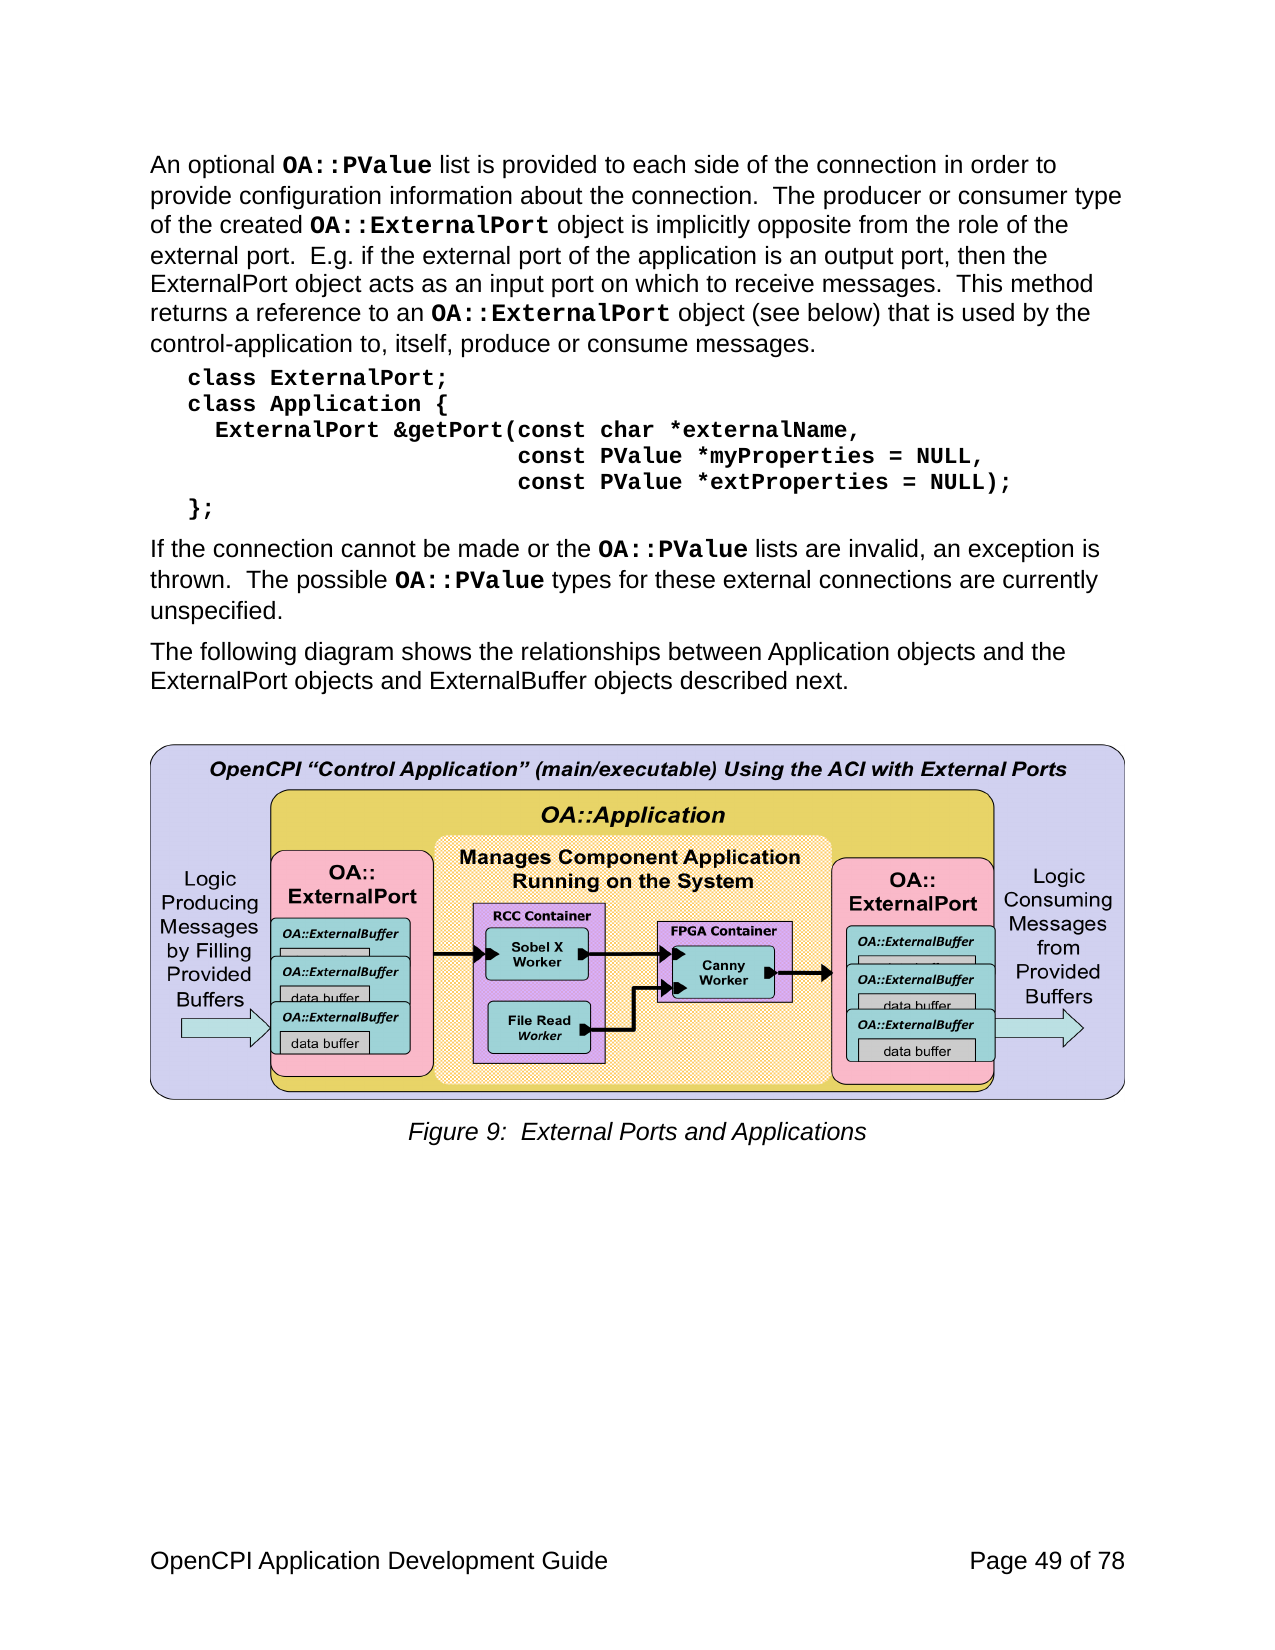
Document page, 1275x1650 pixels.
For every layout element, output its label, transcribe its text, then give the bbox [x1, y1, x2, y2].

text class ExternalPort; class Application { ExternalPort &getPort(const char *externalName, const PValue *myProperties = NULL, const PValue *extProperties = NULL); }; [187, 367, 1125, 522]
text Figure 9: External Ports and Applications [150, 1117, 1125, 1145]
text An optional OA::PValue list is provided to each side of the connection in order to provide configuration information about the connection. The producer or consumer type of the created OA::ExternalPort object is implicitly opposite from the role of the external port. E.g. if the external port of the application is an output port, then the ExternalPort object acts as an input port on which to receive messages. This method returns a reference to an OA::ExternalPort object (see below) that is used by the control-application to, itself, produce or consume messages. [150, 150, 1125, 358]
text If the connection cannot be made or the OA::PValue lists are invalid, an exception is thrown. The possible OA::PValue types for these external connections are currently unspecified. [150, 534, 1125, 625]
text The following diagram shows the relationships between Application objects and the ExternalPort objects and ExternalBuffer objects described next. [150, 637, 1125, 694]
picture [150, 744, 1125, 925]
